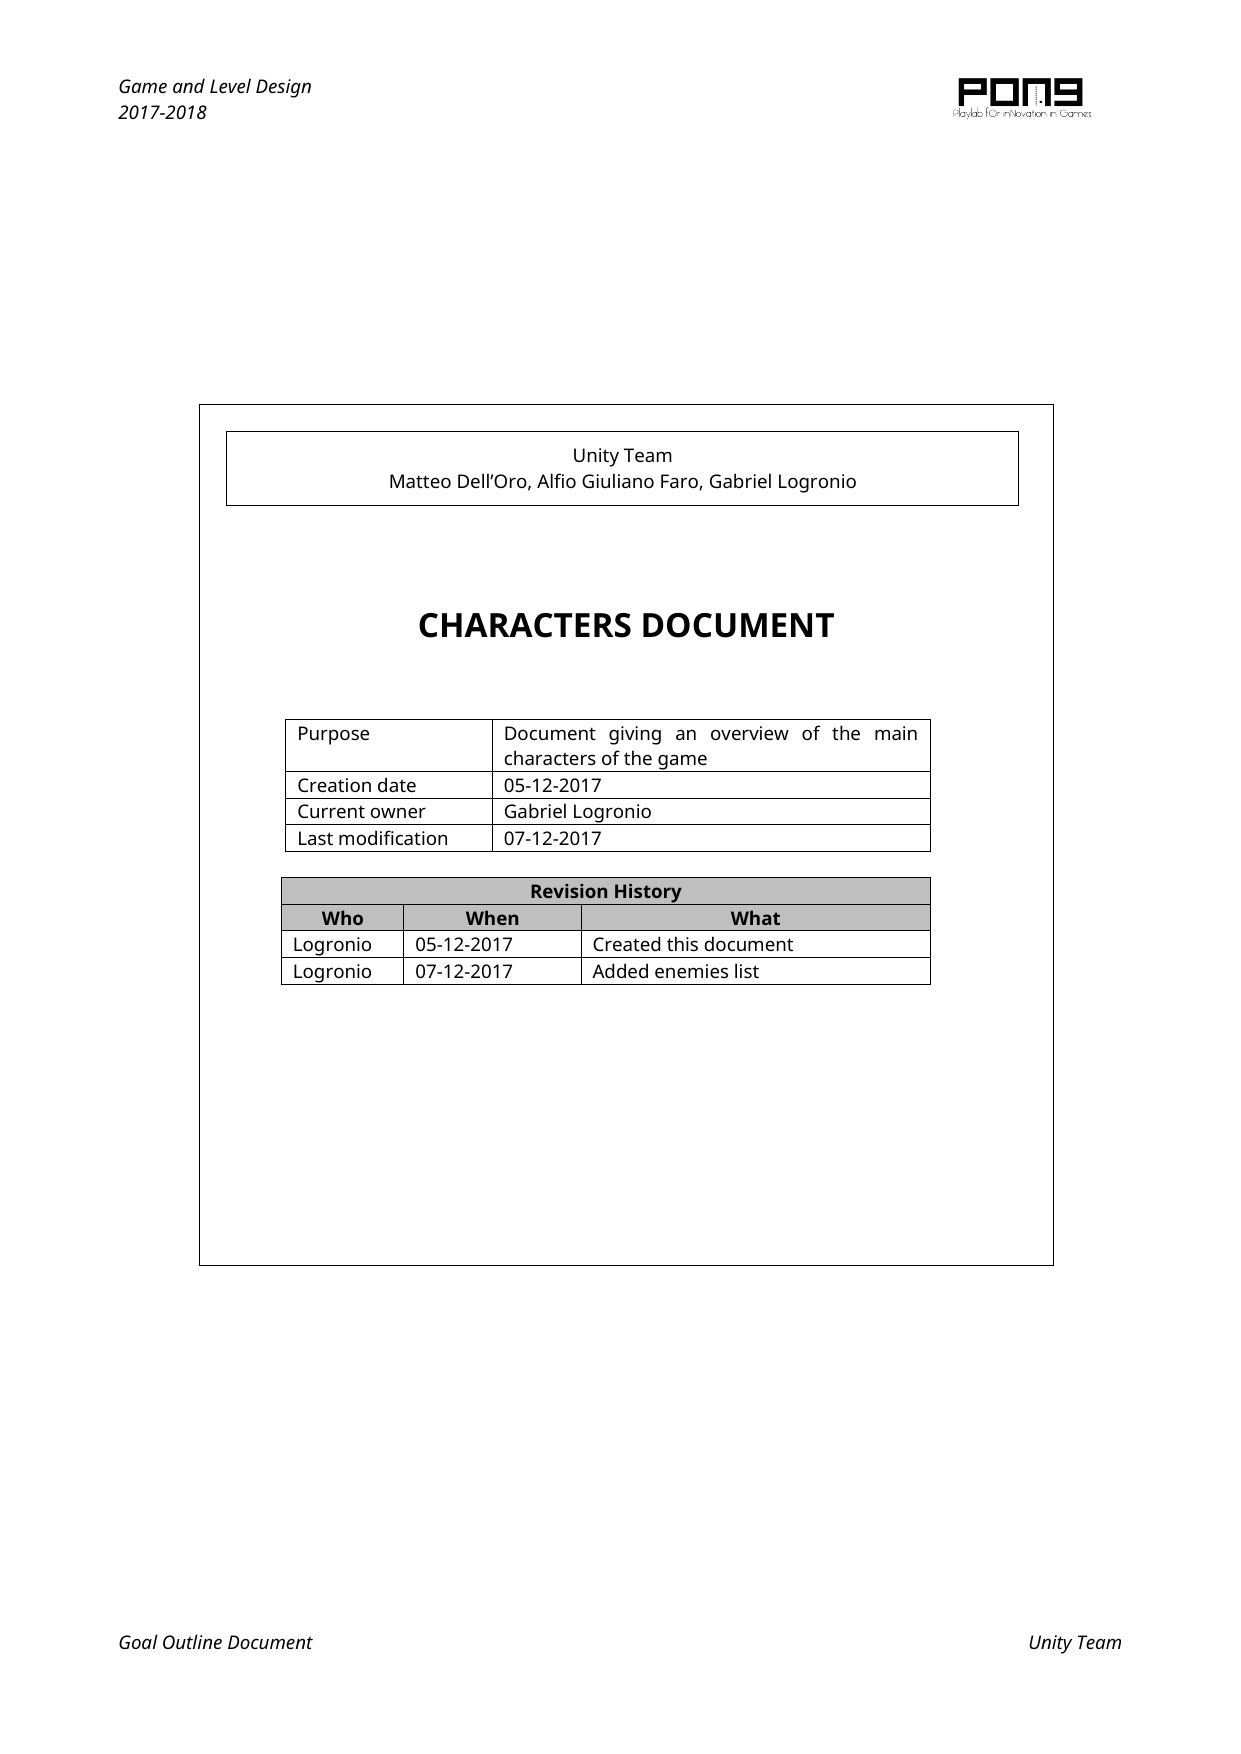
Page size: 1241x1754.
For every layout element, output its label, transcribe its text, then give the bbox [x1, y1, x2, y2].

table_cell Creation date [286, 772, 492, 797]
table_header CHARACTERS DOCUMENT [200, 405, 1053, 1265]
table_header Document giving an overview of the main characters of the game [493, 720, 930, 771]
table_cell Gabriel Logronio [493, 799, 930, 824]
table_cell 07-12-2017 [493, 825, 930, 851]
table_cell Current owner [286, 799, 492, 824]
table_cell Added enemies list [582, 958, 930, 983]
table_cell What [582, 905, 930, 930]
table_cell 07-12-2017 [404, 958, 581, 983]
table_header Revision History [282, 878, 930, 904]
table_header Unity Team Matteo Dell’Oro, Alfio Giuliano Faro, Gabriel Logronio [227, 432, 1018, 505]
table_cell 05-12-2017 [493, 772, 930, 797]
picture [923, 73, 1122, 124]
table_header Purpose [286, 720, 492, 771]
table_cell Last modification [286, 825, 492, 851]
table_cell Logronio [282, 958, 403, 983]
table_cell Logronio [282, 931, 403, 957]
table_cell Created this document [582, 931, 930, 957]
table_cell Who [282, 905, 403, 930]
table_cell When [404, 905, 581, 930]
table_cell 05-12-2017 [404, 931, 581, 957]
